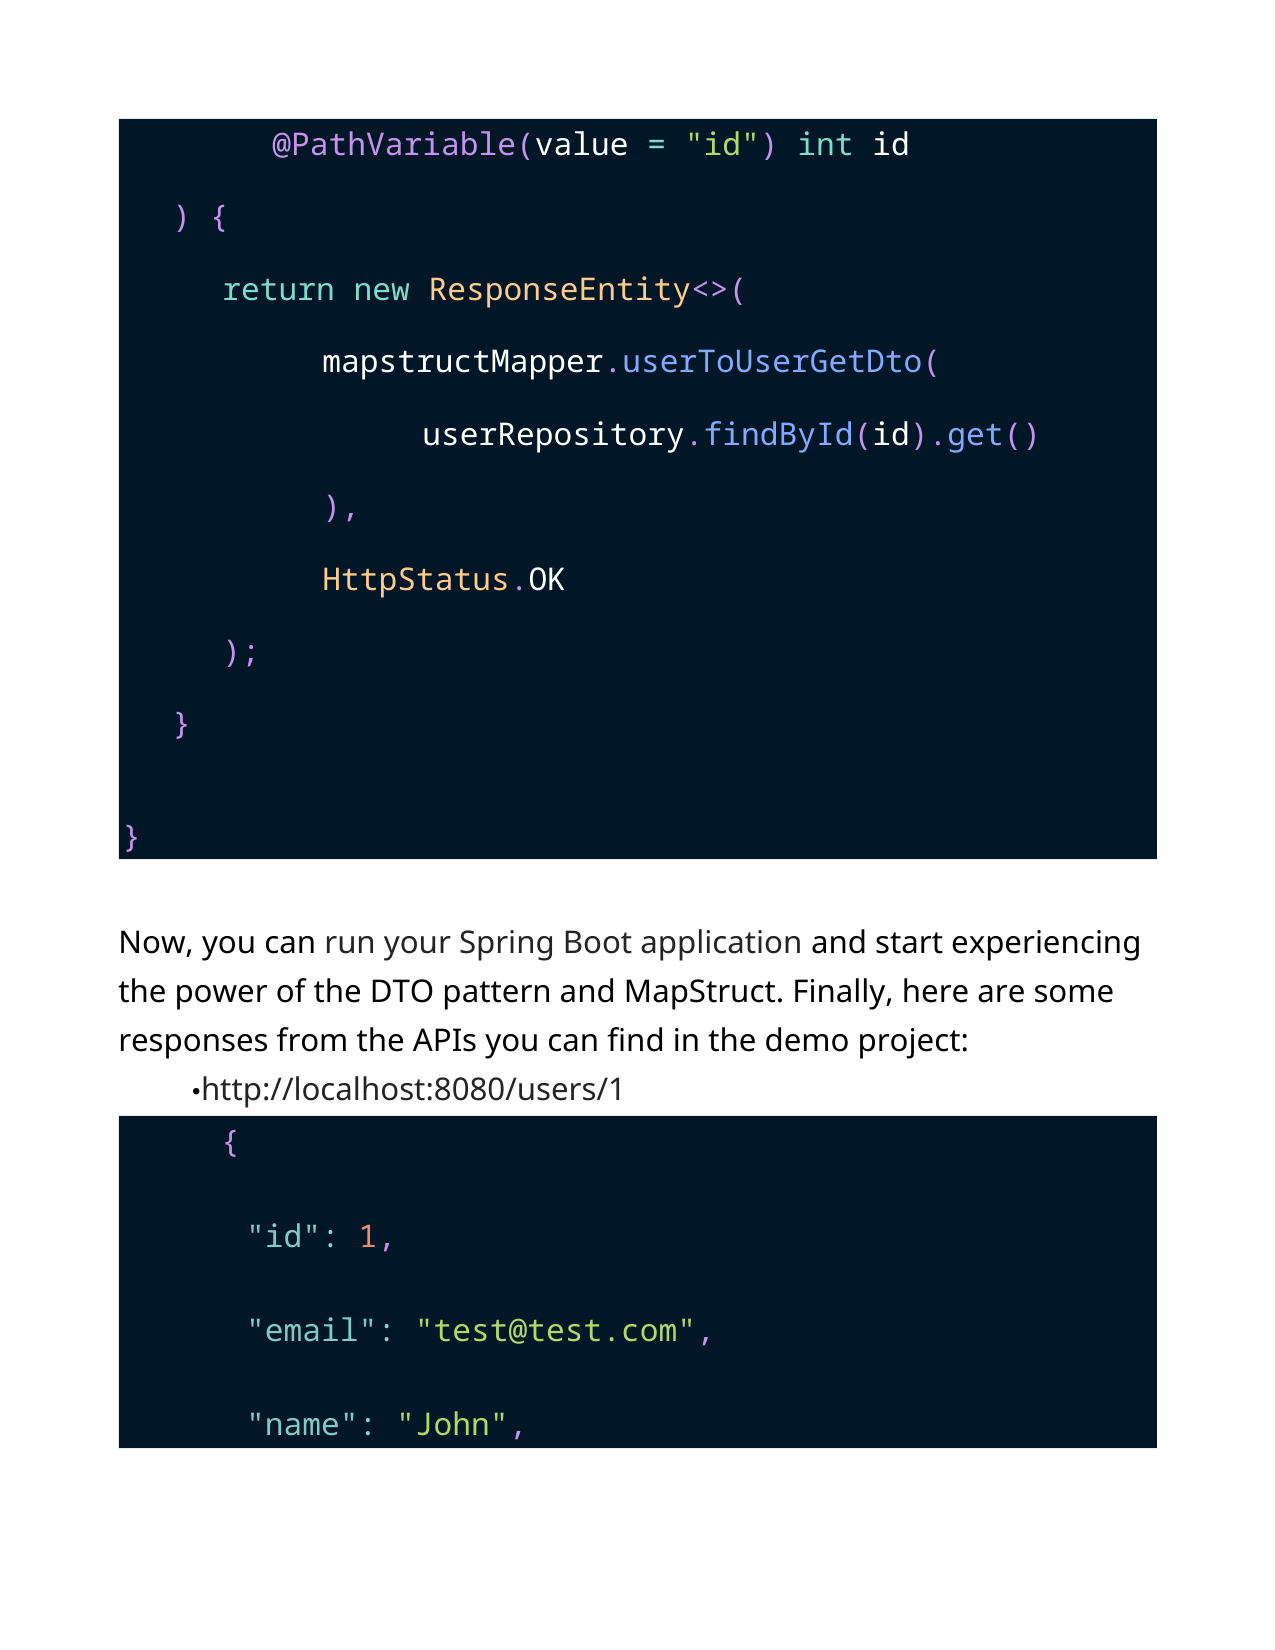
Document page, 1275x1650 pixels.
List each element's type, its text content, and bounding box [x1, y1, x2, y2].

text userRepository.findById(id).get() [119, 408, 1157, 454]
text return new ResponseEntity<>( [119, 263, 1157, 309]
list "email": "test@test.com", [119, 1304, 1157, 1351]
list { [119, 1116, 1157, 1162]
text @PathVariable(value = "id") int id [119, 119, 1157, 165]
text ) { [119, 191, 1157, 237]
list "name": "John", [119, 1398, 1157, 1448]
text } [119, 810, 1157, 859]
text Now, you can run your Spring Boot application and start experiencing the power of the DTO pattern and MapStruct. Finally, here are some responses from the APIs you can find in the demo project: [118, 919, 1157, 1060]
text ); [119, 625, 1157, 671]
text ), [119, 480, 1157, 527]
text HttpStatus.OK [119, 552, 1157, 599]
list "id": 1, [119, 1210, 1157, 1256]
list http://localhost:8080/users/1 [118, 1066, 1157, 1109]
text } [119, 697, 1157, 744]
text mapstructMapper.userToUserGetDto( [119, 335, 1157, 382]
